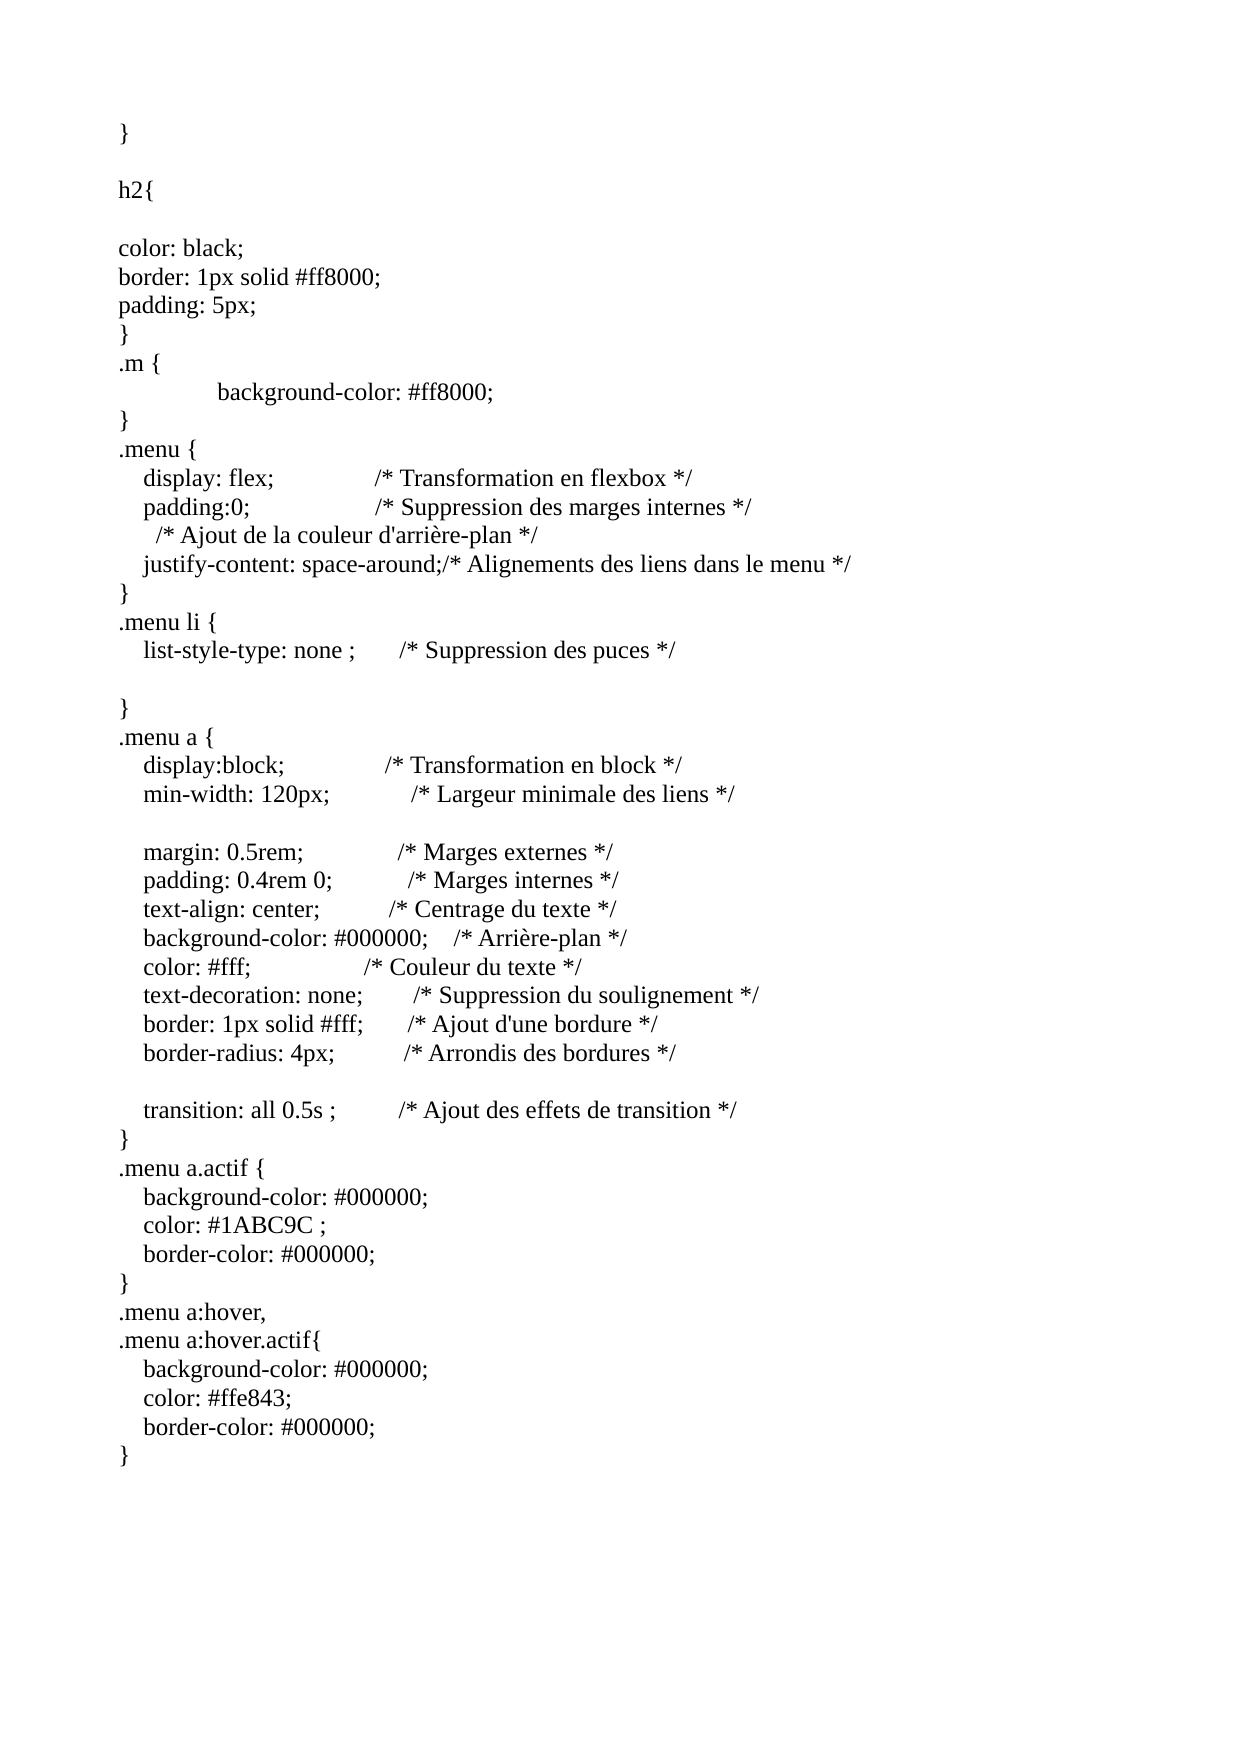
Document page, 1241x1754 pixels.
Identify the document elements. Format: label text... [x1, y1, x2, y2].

text .menu li { [118, 607, 1122, 636]
text background-color: #000000; [118, 1182, 1122, 1211]
text padding:0; /* Suppression des marges internes */ [118, 492, 1122, 521]
text padding: 0.4rem 0; /* Marges internes */ [118, 866, 1122, 894]
text background-color: #000000; /* Arrière-plan */ [118, 923, 1122, 952]
text .menu a:hover, [118, 1297, 1122, 1326]
text .menu a:hover.actif{ [118, 1326, 1122, 1354]
text .m { [118, 348, 1122, 377]
text .menu a { [118, 722, 1122, 751]
text border-radius: 4px; /* Arrondis des bordures */ [118, 1038, 1122, 1067]
text color: #1ABC9C ; [118, 1211, 1122, 1239]
text padding: 5px; [118, 291, 1122, 319]
text min-width: 120px; /* Largeur minimale des liens */ [118, 779, 1122, 808]
text } [118, 578, 1122, 607]
text display: flex; /* Transformation en flexbox */ [118, 463, 1122, 492]
text text-align: center; /* Centrage du texte */ [118, 894, 1122, 923]
text margin: 0.5rem; /* Marges externes */ [118, 837, 1122, 866]
text text-decoration: none; /* Suppression du soulignement */ [118, 981, 1122, 1009]
text transition: all 0.5s ; /* Ajout des effets de transition */ [118, 1096, 1122, 1124]
text border: 1px solid #fff; /* Ajout d'une bordure */ [118, 1009, 1122, 1038]
text color: #fff; /* Couleur du texte */ [118, 952, 1122, 981]
text } [118, 1268, 1122, 1297]
text border-color: #000000; [118, 1239, 1122, 1268]
text background-color: #ff8000; [118, 377, 1122, 406]
text h2{ [118, 176, 1122, 204]
text justify-content: space-around;/* Alignements des liens dans le menu */ [118, 549, 1122, 578]
text } [118, 319, 1122, 348]
text /* Ajout de la couleur d'arrière-plan */ [118, 521, 1122, 549]
text color: #ffe843; [118, 1383, 1122, 1412]
text } [118, 1441, 1122, 1469]
text border-color: #000000; [118, 1412, 1122, 1441]
text } [118, 118, 1122, 147]
text } [118, 1124, 1122, 1153]
text list-style-type: none ; /* Suppression des puces */ [118, 636, 1122, 664]
text } [118, 406, 1122, 434]
text background-color: #000000; [118, 1354, 1122, 1383]
text color: black; [118, 233, 1122, 262]
text display:block; /* Transformation en block */ [118, 751, 1122, 779]
text .menu a.actif { [118, 1153, 1122, 1182]
text .menu { [118, 434, 1122, 463]
text border: 1px solid #ff8000; [118, 262, 1122, 291]
text } [118, 693, 1122, 722]
